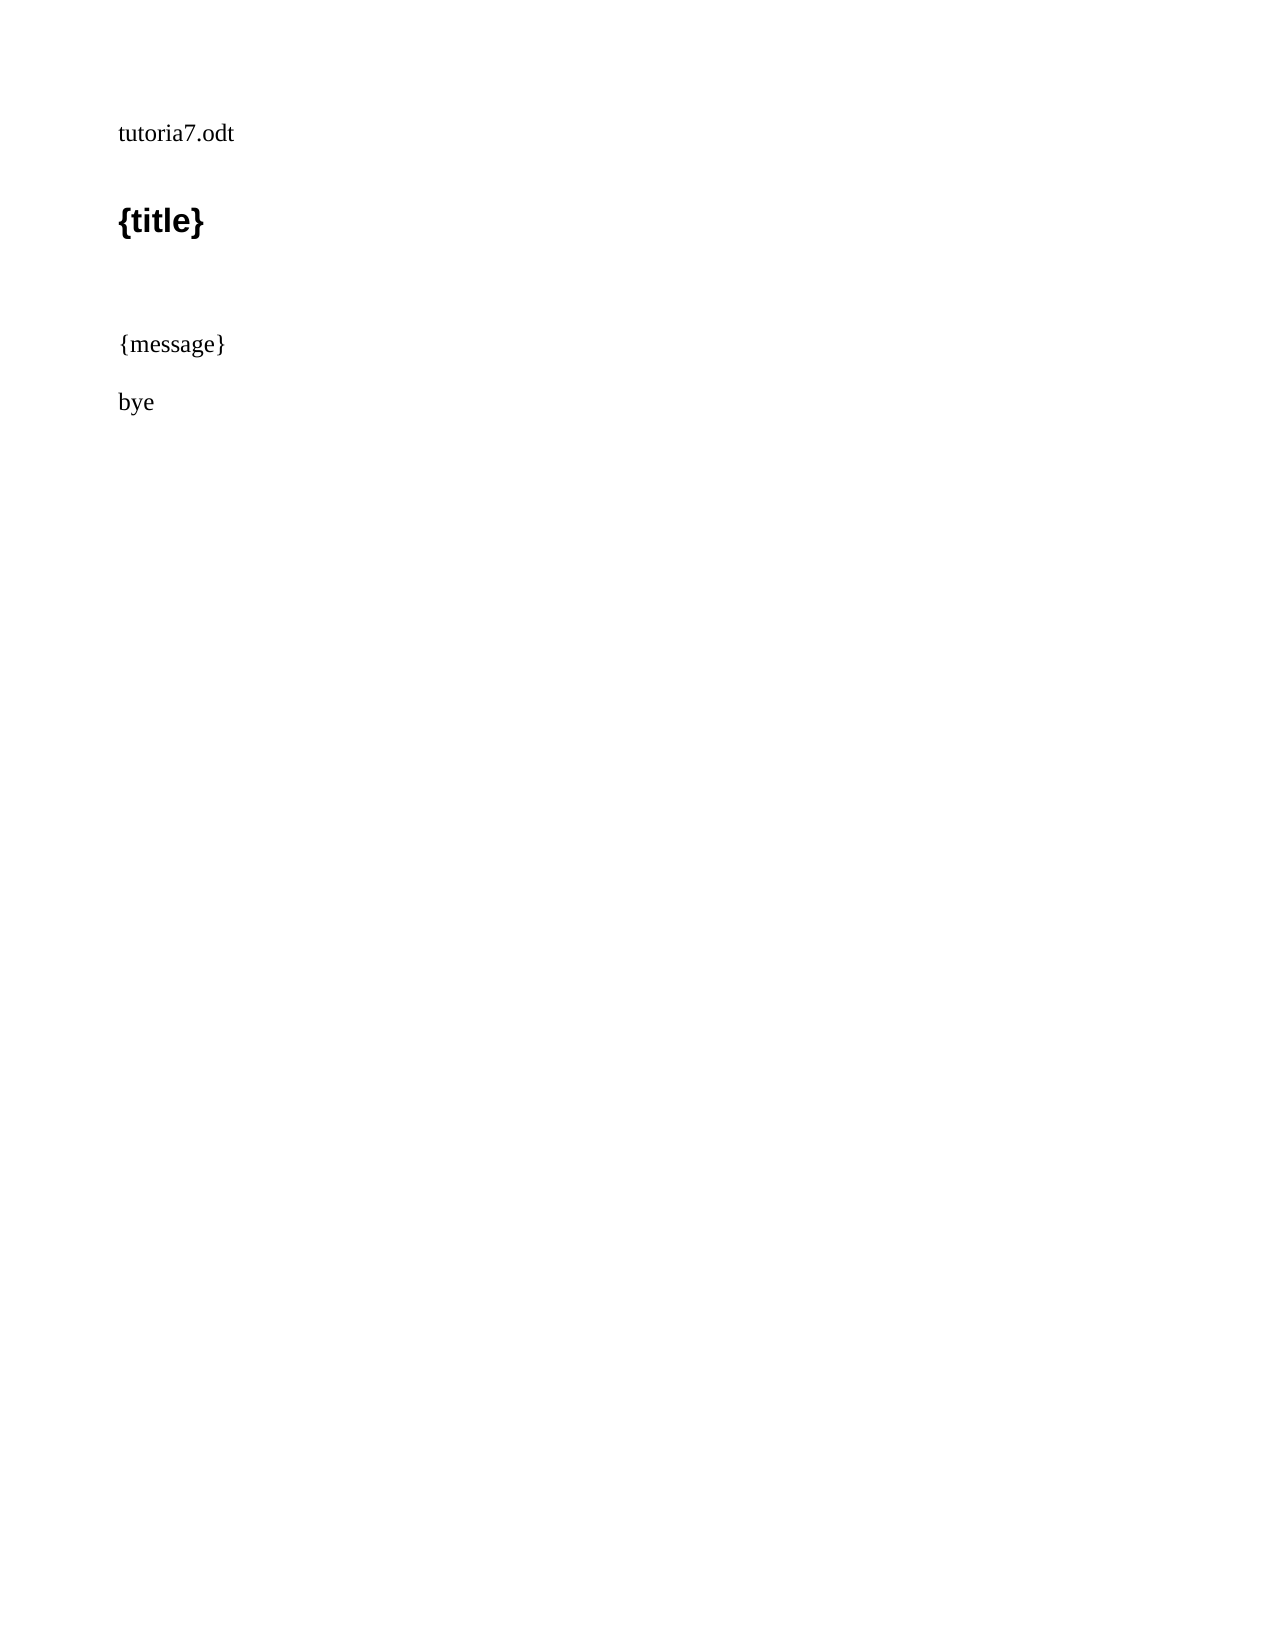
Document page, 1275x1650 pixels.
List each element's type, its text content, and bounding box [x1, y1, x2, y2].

text {message} [118, 329, 1157, 358]
text bye [118, 387, 1157, 415]
subtitle {title} [118, 201, 1157, 317]
text tutoria7.odt [118, 118, 1157, 147]
